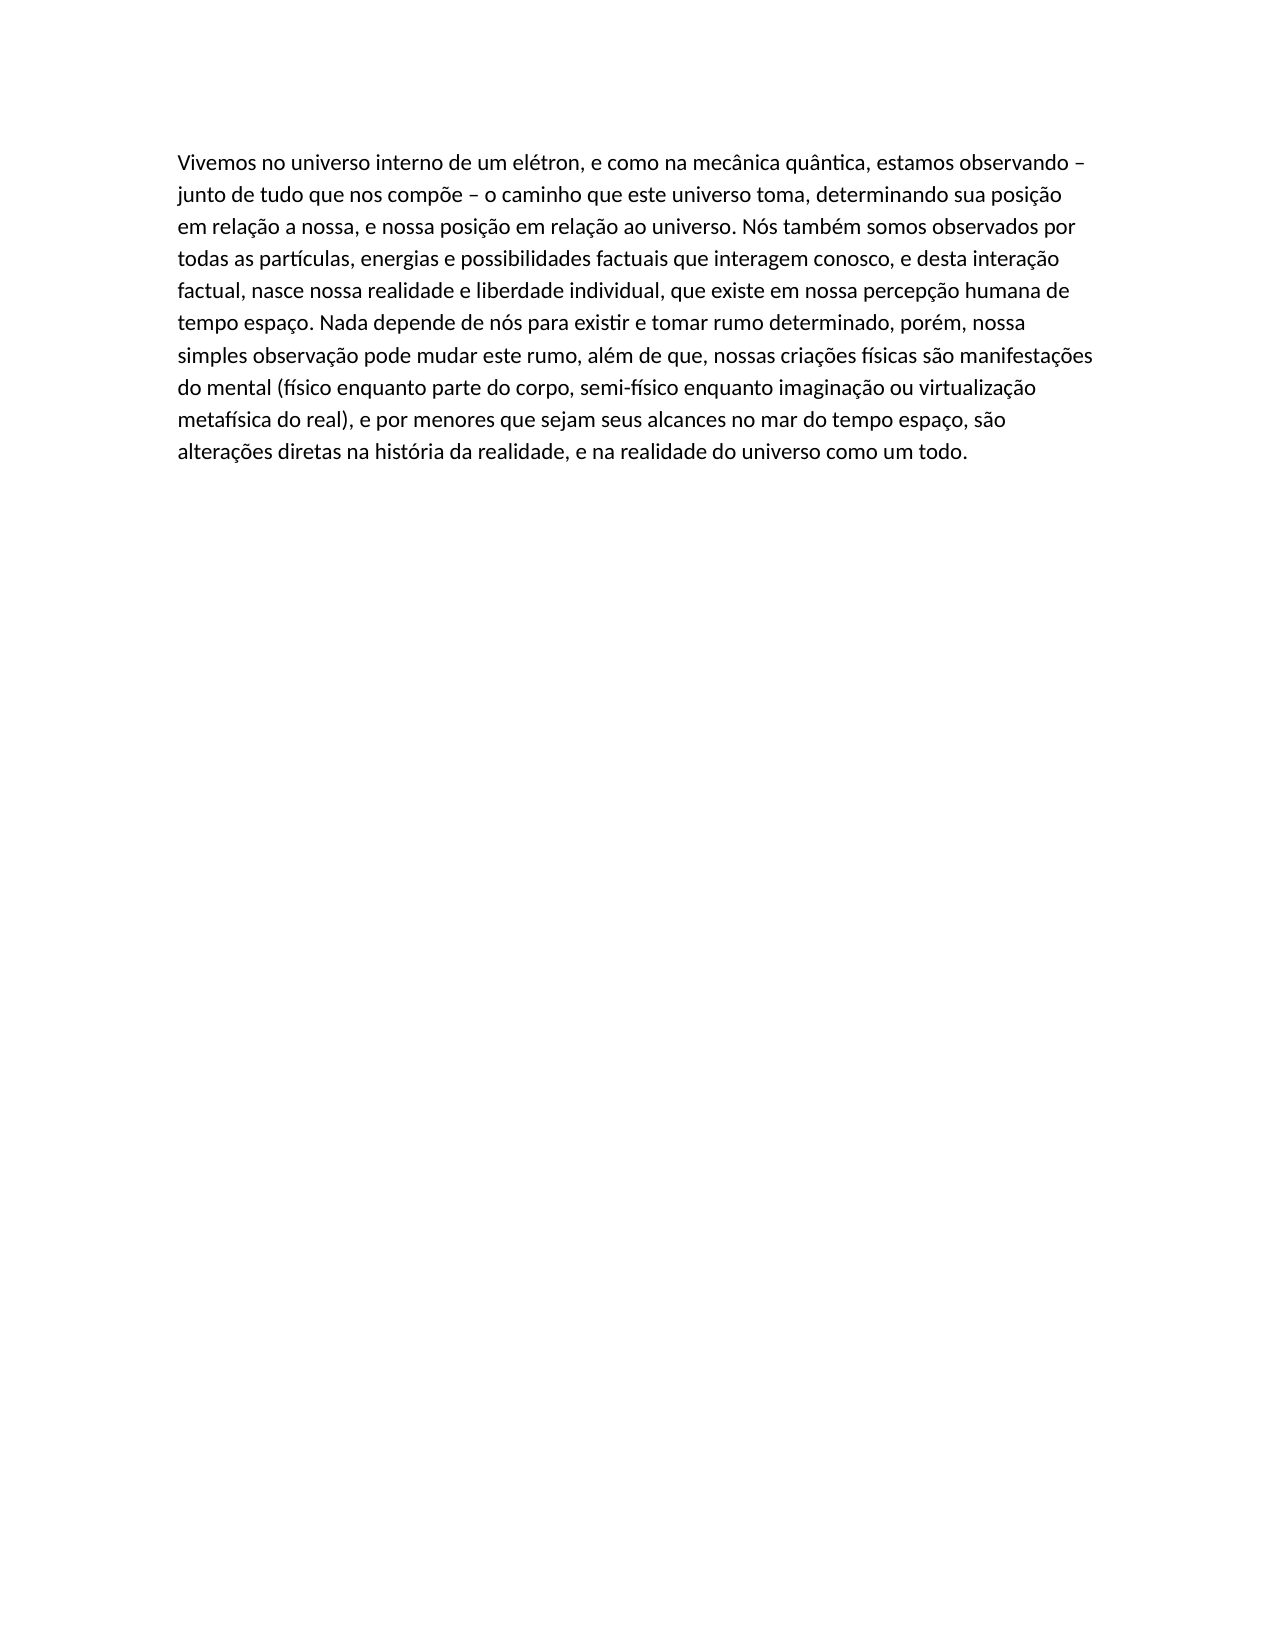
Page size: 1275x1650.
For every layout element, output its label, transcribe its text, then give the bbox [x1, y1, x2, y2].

text Vivemos no universo interno de um elétron, e como na mecânica quântica, estamos observando – junto de tudo que nos compõe – o caminho que este universo toma, determinando sua posição em relação a nossa, e nossa posição em relação ao universo. Nós também somos observados por todas as partículas, energias e possibilidades factuais que interagem conosco, e desta interação factual, nasce nossa realidade e liberdade individual, que existe em nossa percepção humana de tempo espaço. Nada depende de nós para existir e tomar rumo determinado, porém, nossa simples observação pode mudar este rumo, além de que, nossas criações físicas são manifestações do mental (físico enquanto parte do corpo, semi-físico enquanto imaginação ou virtualização metafísica do real), e por menores que sejam seus alcances no mar do tempo espaço, são alterações diretas na história da realidade, e na realidade do universo como um todo. [177, 148, 1098, 465]
